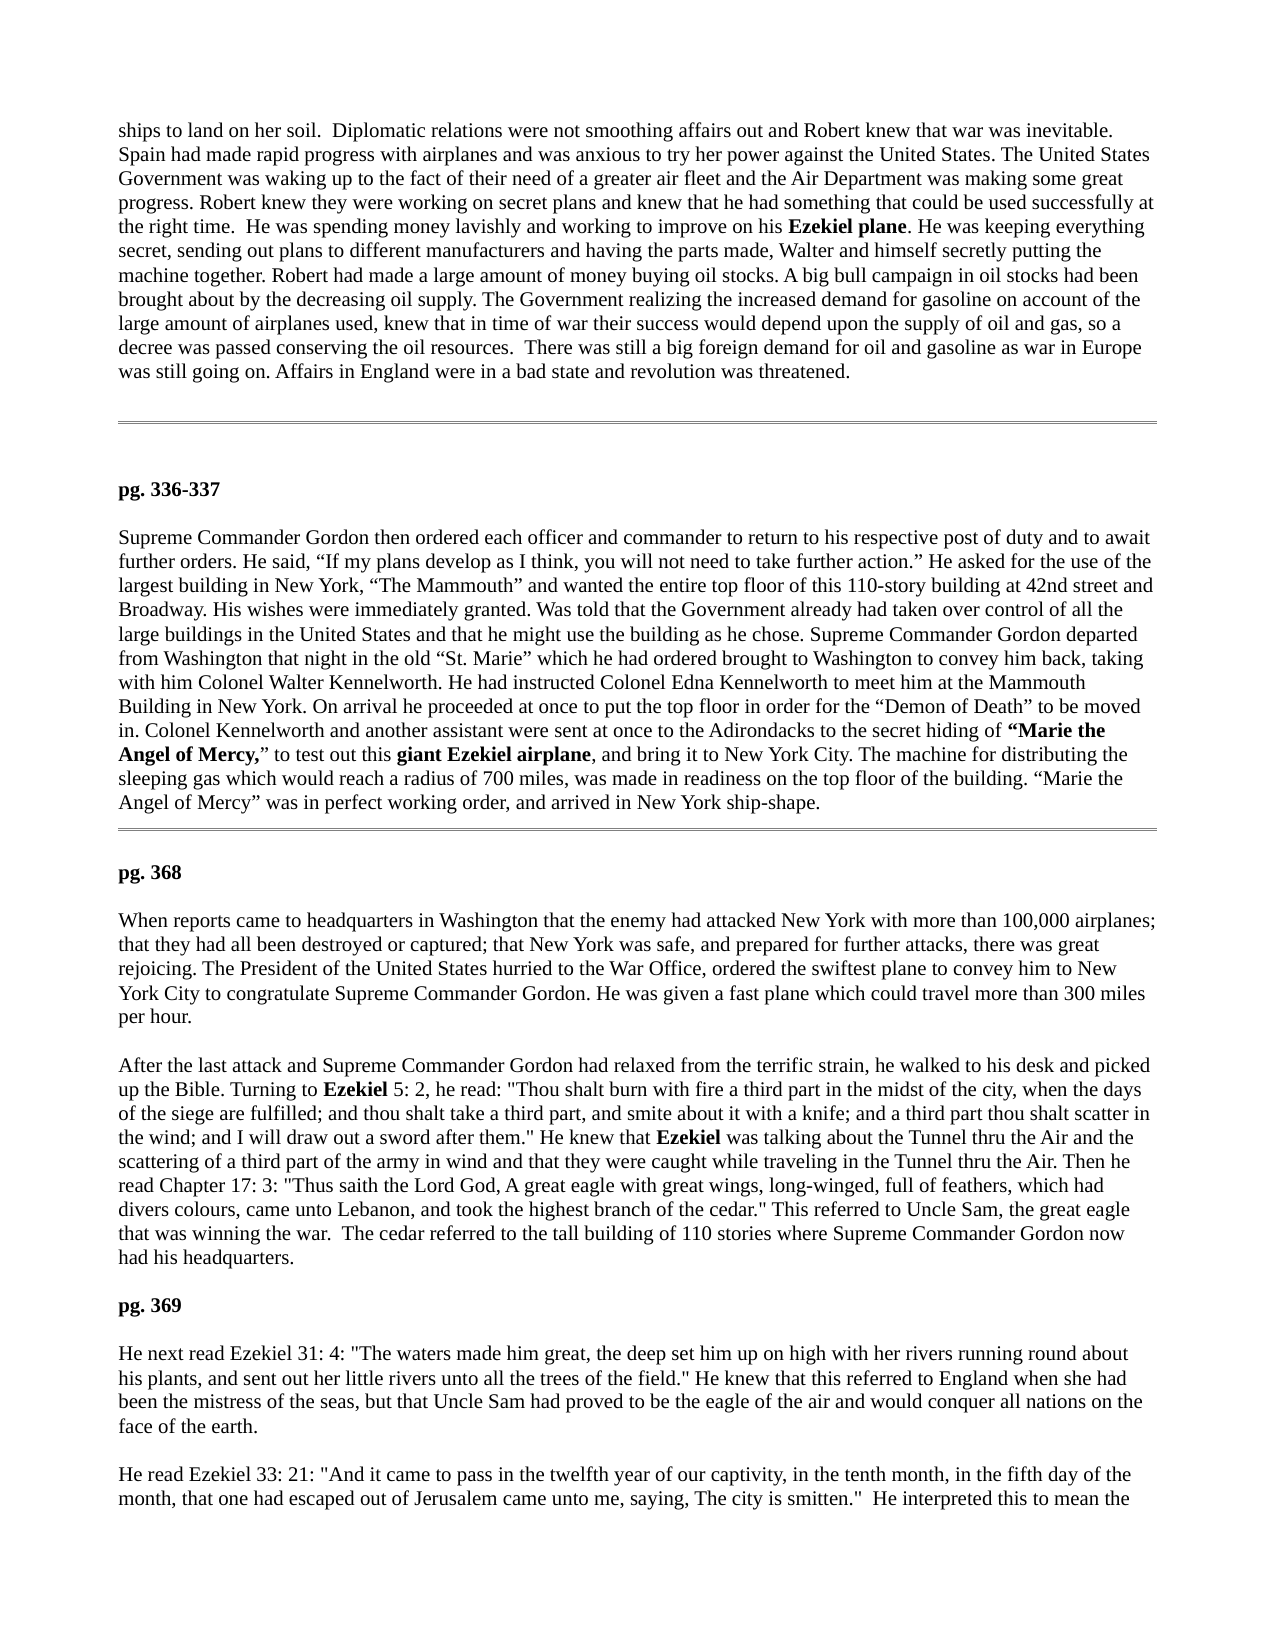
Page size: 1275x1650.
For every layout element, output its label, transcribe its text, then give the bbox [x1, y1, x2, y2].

text pg. 336-337 [118, 477, 1157, 501]
text When reports came to headquarters in Washington that the enemy had attacked New York with more than 100,000 airplanes; that they had all been destroyed or captured; that New York was safe, and prepared for further attacks, there was great rejoicing. The President of the United States hurried to the War Office, ordered the swiftest plane to convey him to New York City to congratulate Supreme Commander Gordon. He was given a fast plane which could travel more than 300 miles per hour. [118, 908, 1157, 1028]
text He next read Ezekiel 31: 4: "The waters made him great, the deep set him up on high with her rivers running round about his plants, and sent out her little rivers unto all the trees of the field." He knew that this referred to England when she had been the mistress of the seas, but that Uncle Sam had proved to be the eagle of the air and would conquer all nations on the face of the earth. [118, 1341, 1157, 1438]
text He read Ezekiel 33: 21: "And it came to pass in the twelfth year of our captivity, in the tenth month, in the fifth day of the month, that one had escaped out of Jerusalem came unto me, saying, The city is smitten." He interpreted this to mean the [118, 1462, 1157, 1510]
text After the last attack and Supreme Commander Gordon had relaxed from the terrific strain, he walked to his desk and picked up the Bible. Turning to Ezekiel 5: 2, he read: "Thou shalt burn with fire a third part in the midst of the city, when the days of the siege are fulfilled; and thou shalt take a third part, and smite about it with a knife; and a third part thou shalt scatter in the wind; and I will draw out a sword after them." He knew that Ezekiel was talking about the Tunnel thru the Air and the scattering of a third part of the army in wind and that they were caught while traveling in the Tunnel thru the Air. Then he read Chapter 17: 3: "Thus saith the Lord God, A great eagle with great wings, long-winged, full of feathers, which had divers colours, came unto Lebanon, and took the highest branch of the cedar." This referred to Uncle Sam, the great eagle that was winning the war. The cedar referred to the tall building of 110 stories where Supreme Commander Gordon now had his headquarters. [118, 1053, 1157, 1269]
text ships to land on her soil. Diplomatic relations were not smoothing affairs out and Robert knew that war was inevitable. Spain had made rapid progress with airplanes and was anxious to try her power against the United States. The United States Government was waking up to the fact of their need of a greater air fleet and the Air Department was making some great progress. Robert knew they were working on secret plans and knew that he had something that could be used successfully at the right time. He was spending money lavishly and working to improve on his Ezekiel plane. He was keeping everything secret, sending out plans to different manufacturers and having the parts made, Walter and himself secretly putting the machine together. Robert had made a large amount of money buying oil stocks. A big bull campaign in oil stocks had been brought about by the decreasing oil supply. The Government realizing the increased demand for gasoline on account of the large amount of airplanes used, knew that in time of war their success would depend upon the supply of oil and gas, so a decree was passed conserving the oil resources. There was still a big foreign demand for oil and gasoline as war in Europe was still going on. Affairs in England were in a bad state and revolution was threatened. [118, 118, 1157, 383]
text pg. 368 [118, 860, 1157, 884]
text Supreme Commander Gordon then ordered each officer and commander to return to his respective post of duty and to await further orders. He said, “If my plans develop as I think, you will not need to take further action.” He asked for the use of the largest building in New York, “The Mammouth” and wanted the entire top floor of this 110-story building at 42nd street and Broadway. His wishes were immediately granted. Was told that the Government already had taken over control of all the large buildings in the United States and that he might use the building as he chose. Supreme Commander Gordon departed from Washington that night in the old “St. Marie” which he had ordered brought to Washington to convey him back, taking with him Colonel Walter Kennelworth. He had instructed Colonel Edna Kennelworth to meet him at the Mammouth Building in New York. On arrival he proceeded at once to put the top floor in order for the “Demon of Death” to be moved in. Colonel Kennelworth and another assistant were sent at once to the Adirondacks to the secret hiding of “Marie the Angel of Mercy,” to test out this giant Ezekiel airplane, and bring it to New York City. The machine for distributing the sleeping gas which would reach a radius of 700 miles, was made in readiness on the top floor of the building. “Marie the Angel of Mercy” was in perfect working order, and arrived in New York ship-shape. [118, 525, 1157, 814]
text pg. 369 [118, 1293, 1157, 1317]
